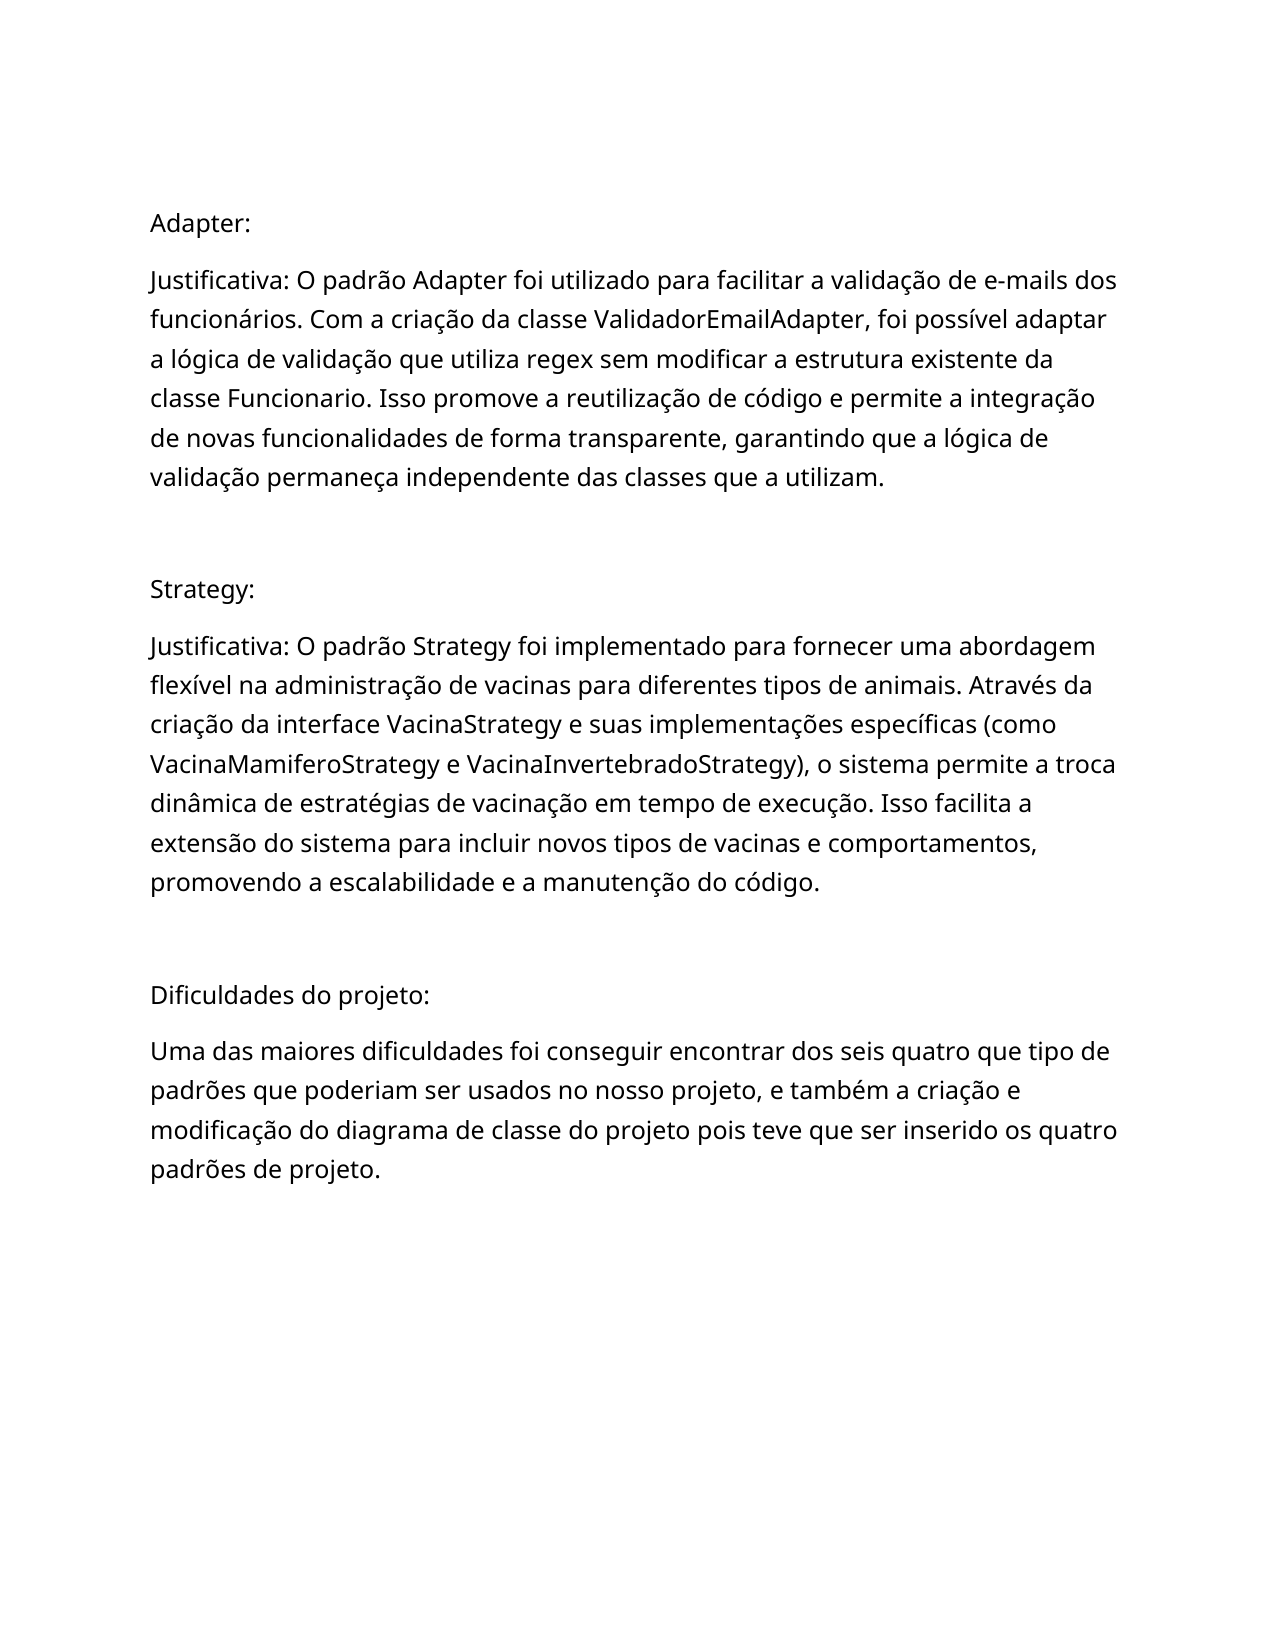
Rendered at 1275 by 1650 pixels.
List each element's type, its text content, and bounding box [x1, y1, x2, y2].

text Uma das maiores dificuldades foi conseguir encontrar dos seis quatro que tipo de padrões que poderiam ser usados no nosso projeto, e também a criação e modificação do diagrama de classe do projeto pois teve que ser inserido os quatro padrões de projeto. [150, 1033, 1125, 1186]
text Adapter: [150, 206, 1125, 240]
text Justificativa: O padrão Adapter foi utilizado para facilitar a validação de e-mails dos funcionários. Com a criação da classe ValidadorEmailAdapter, foi possível adaptar a lógica de validação que utiliza regex sem modificar a estrutura existente da classe Funcionario. Isso promove a reutilização de código e permite a integração de novas funcionalidades de forma transparente, garantindo que a lógica de validação permaneça independente das classes que a utilizam. [150, 262, 1125, 494]
text Strategy: [150, 572, 1125, 606]
text Justificativa: O padrão Strategy foi implementado para fornecer uma abordagem flexível na administração de vacinas para diferentes tipos de animais. Através da criação da interface VacinaStrategy e suas implementações específicas (como VacinaMamiferoStrategy e VacinaInvertebradoStrategy), o sistema permite a troca dinâmica de estratégias de vacinação em tempo de execução. Isso facilita a extensão do sistema para incluir novos tipos de vacinas e comportamentos, promovendo a escalabilidade e a manutenção do código. [150, 628, 1125, 899]
text Dificuldades do projeto: [150, 977, 1125, 1011]
